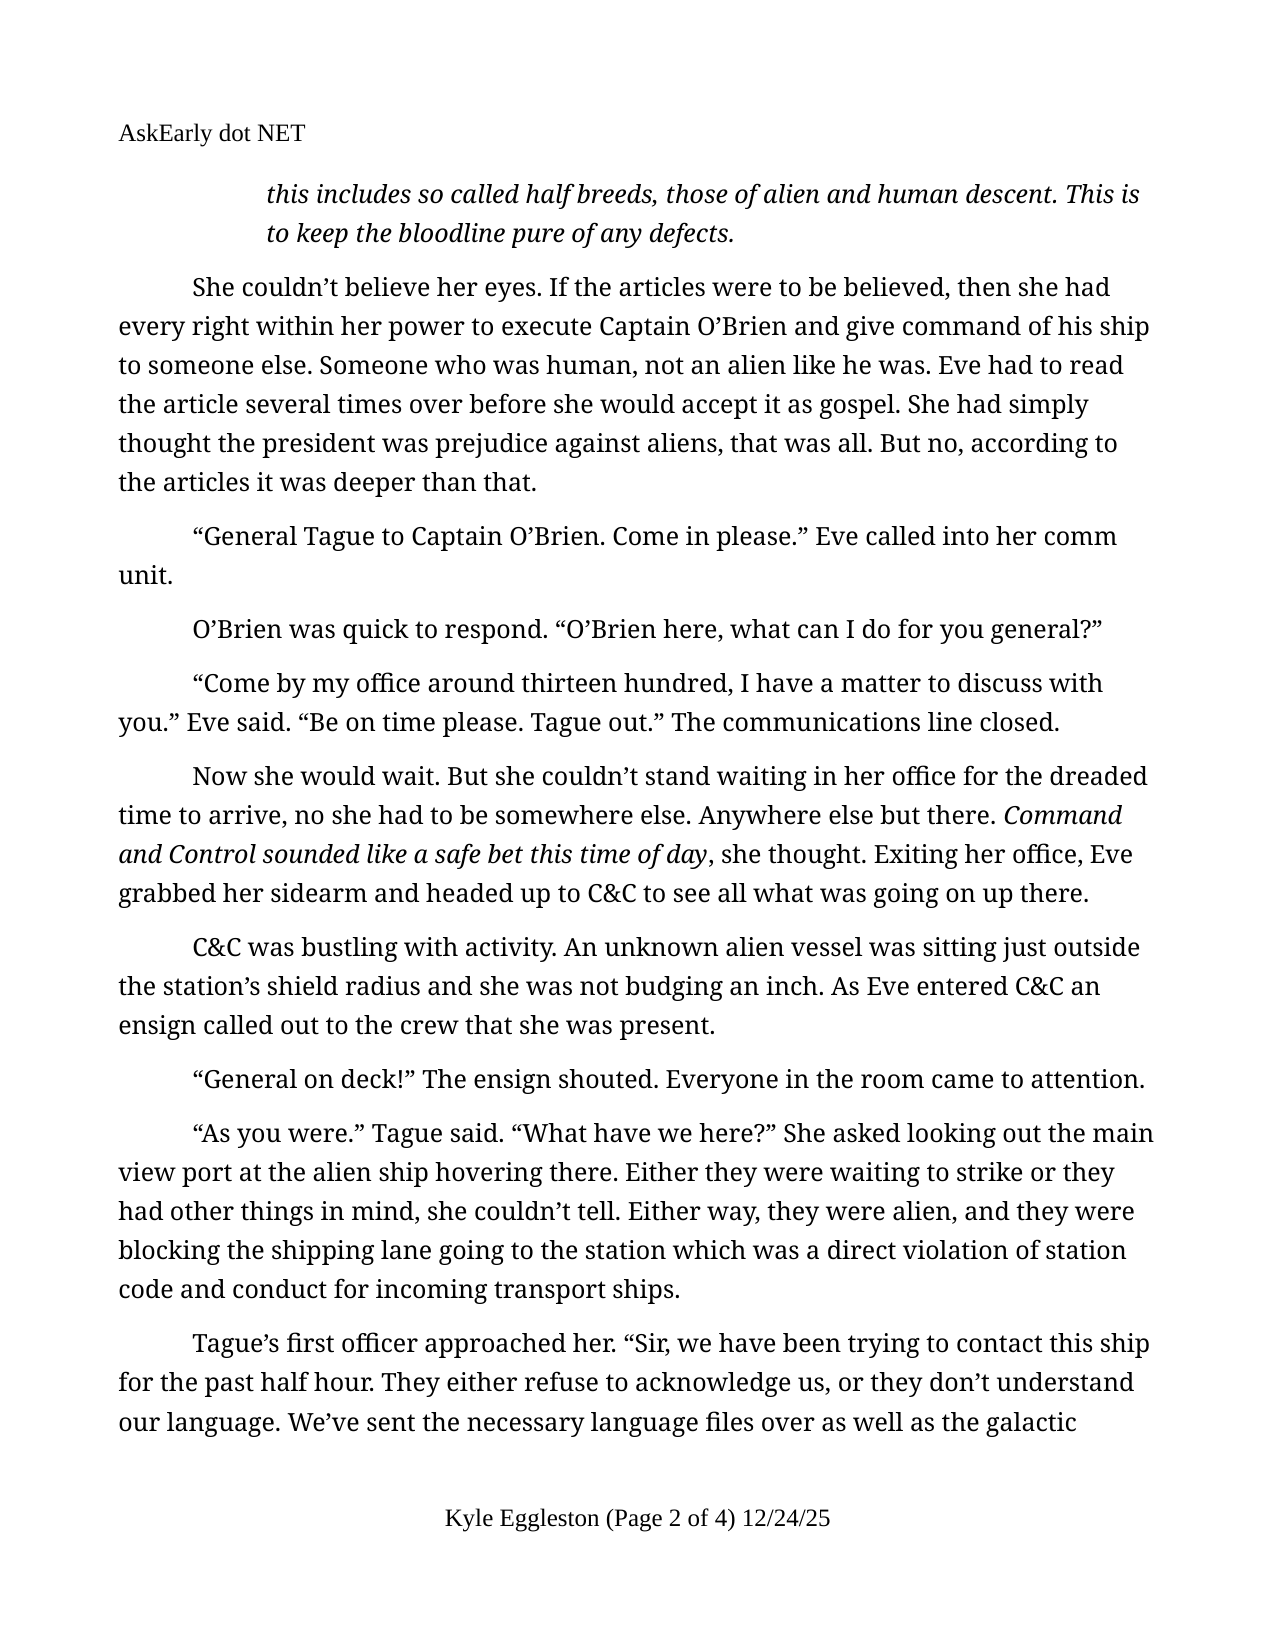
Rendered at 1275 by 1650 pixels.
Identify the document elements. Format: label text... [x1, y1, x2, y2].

text “General on deck!” The ensign shouted. Everyone in the room came to attention. [118, 1062, 1157, 1096]
text She couldn’t believe her eyes. If the articles were to be believed, then she had every right within her power to execute Captain O’Brien and give command of his ship to someone else. Someone who was human, not an alien like he was. Eve had to read the article several times over before she would accept it as gospel. She had simply thought the president was prejudice against aliens, that was all. But no, according to the articles it was deeper than that. [118, 269, 1157, 499]
text this includes so called half breeds, those of alien and human descent. This is to keep the bloodline pure of any defects. [266, 176, 1157, 249]
text O’Brien was quick to respond. “O’Brien here, what can I do for you general?” [118, 612, 1157, 646]
text Tague’s first officer approached her. “Sir, we have been trying to contact this ship for the past half hour. They either refuse to acknowledge us, or they don’t understand our language. We’ve sent the necessary language files over as well as the galactic [118, 1326, 1157, 1438]
text “Come by my office around thirteen hundred, I have a matter to discuss with you.” Eve said. “Be on time please. Tague out.” The communications line closed. [118, 666, 1157, 739]
text Now she would wait. But she couldn’t stand waiting in her office for the dreaded time to arrive, no she had to be somewhere else. Anywhere else but there. Command and Control sounded like a safe bet this time of day, she thought. Exiting her office, Eve grabbed her sidearm and headed up to C&C to see all what was going on up there. [118, 758, 1157, 910]
text “General Tague to Captain O’Brien. Come in please.” Eve called into her comm unit. [118, 519, 1157, 592]
text C&C was bustling with activity. An unknown alien vessel was sitting just outside the station’s shield radius and she was not budging an inch. As Eve entered C&C an ensign called out to the crew that she was present. [118, 930, 1157, 1042]
text “As you were.” Tague said. “What have we here?” She asked looking out the main view port at the alien ship hovering there. Either they were waiting to strike or they had other things in mind, she couldn’t tell. Either way, they were alien, and they were blocking the shipping lane going to the station which was a direct violation of station code and conduct for incoming transport ships. [118, 1116, 1157, 1306]
